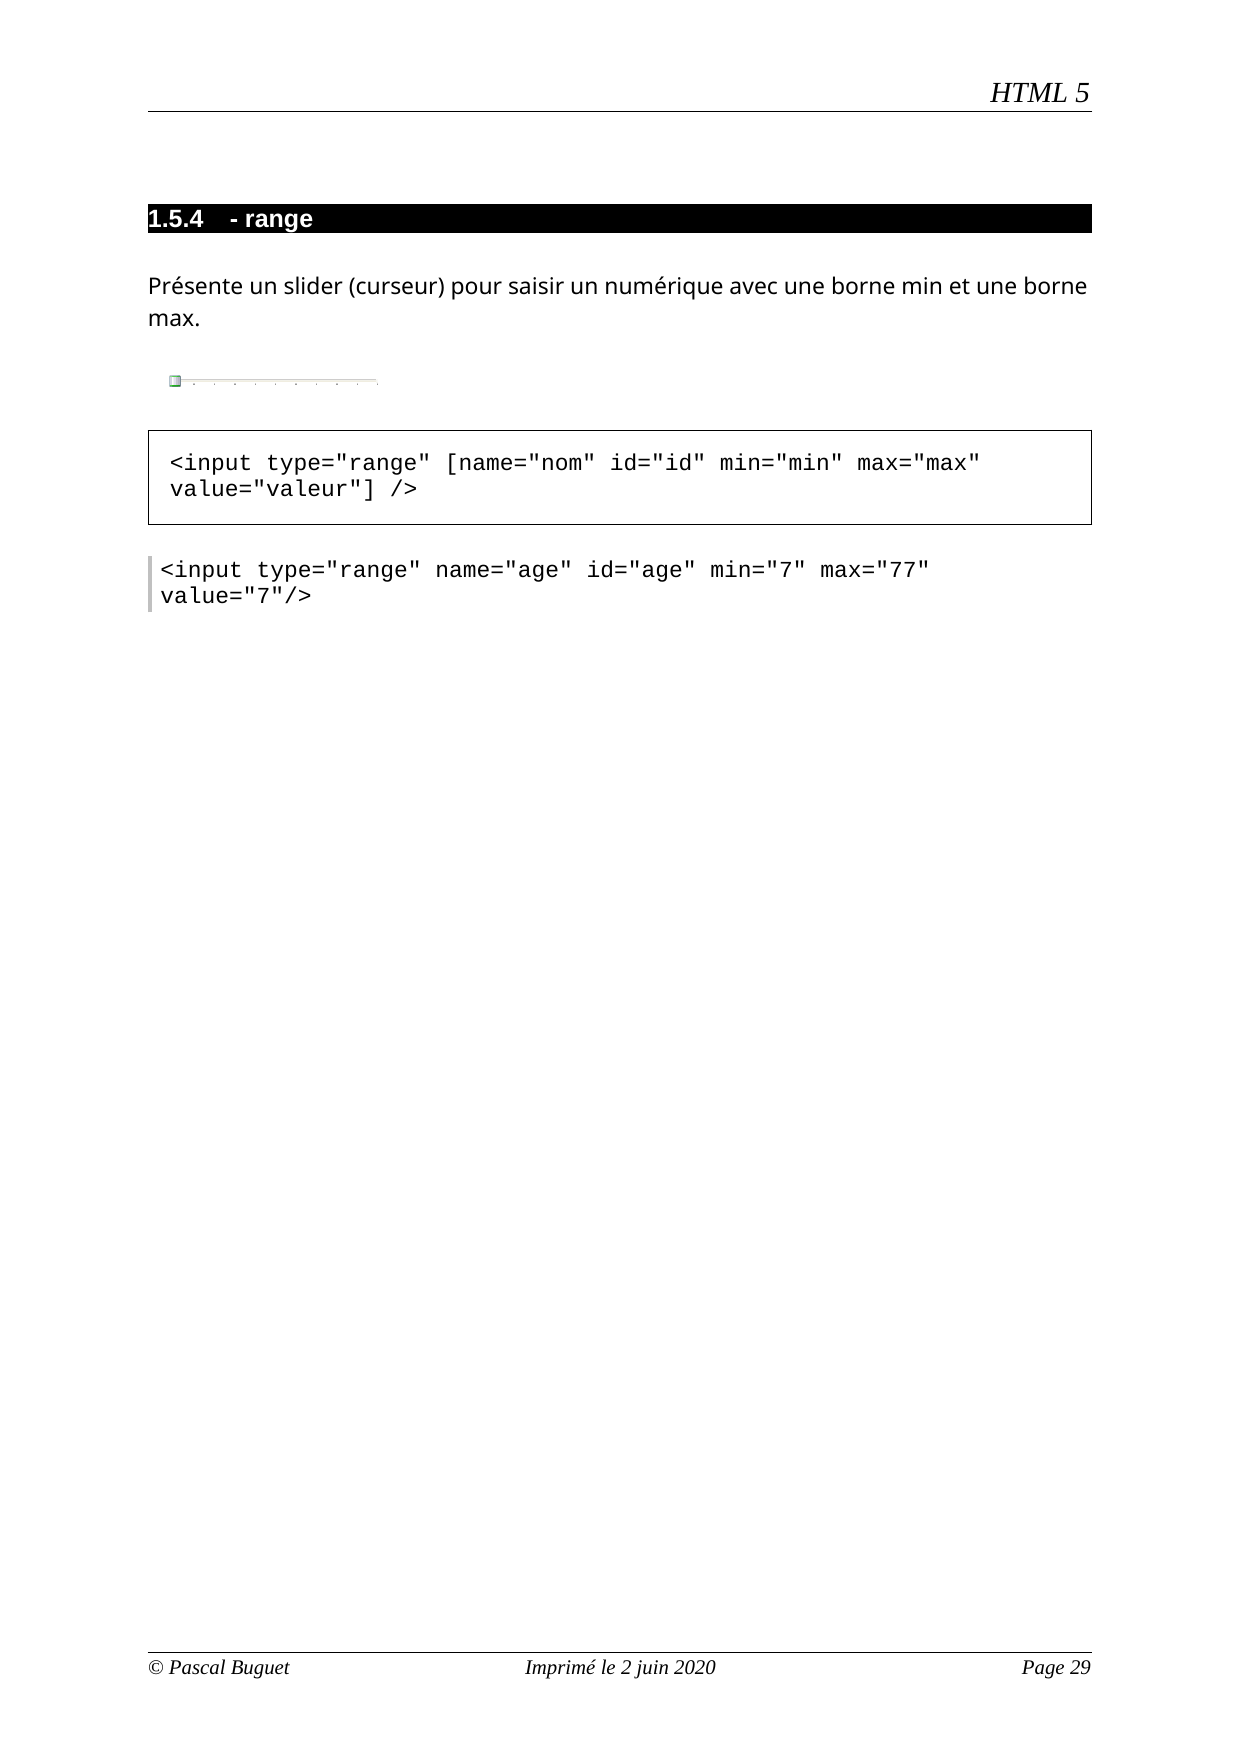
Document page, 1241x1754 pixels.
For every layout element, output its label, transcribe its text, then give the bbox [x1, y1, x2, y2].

text <input type="range" [name="nom" id="id" min="min" max="max" value="valeur"] /> [149, 431, 1091, 524]
subtitle - range [148, 204, 1092, 233]
text Présente un slider (curseur) pour saisir un numérique avec une borne min et une borne max. [148, 270, 1092, 333]
text <input type="range" name="age" id="age" min="7" max="77" value="7"/> [152, 556, 1092, 612]
